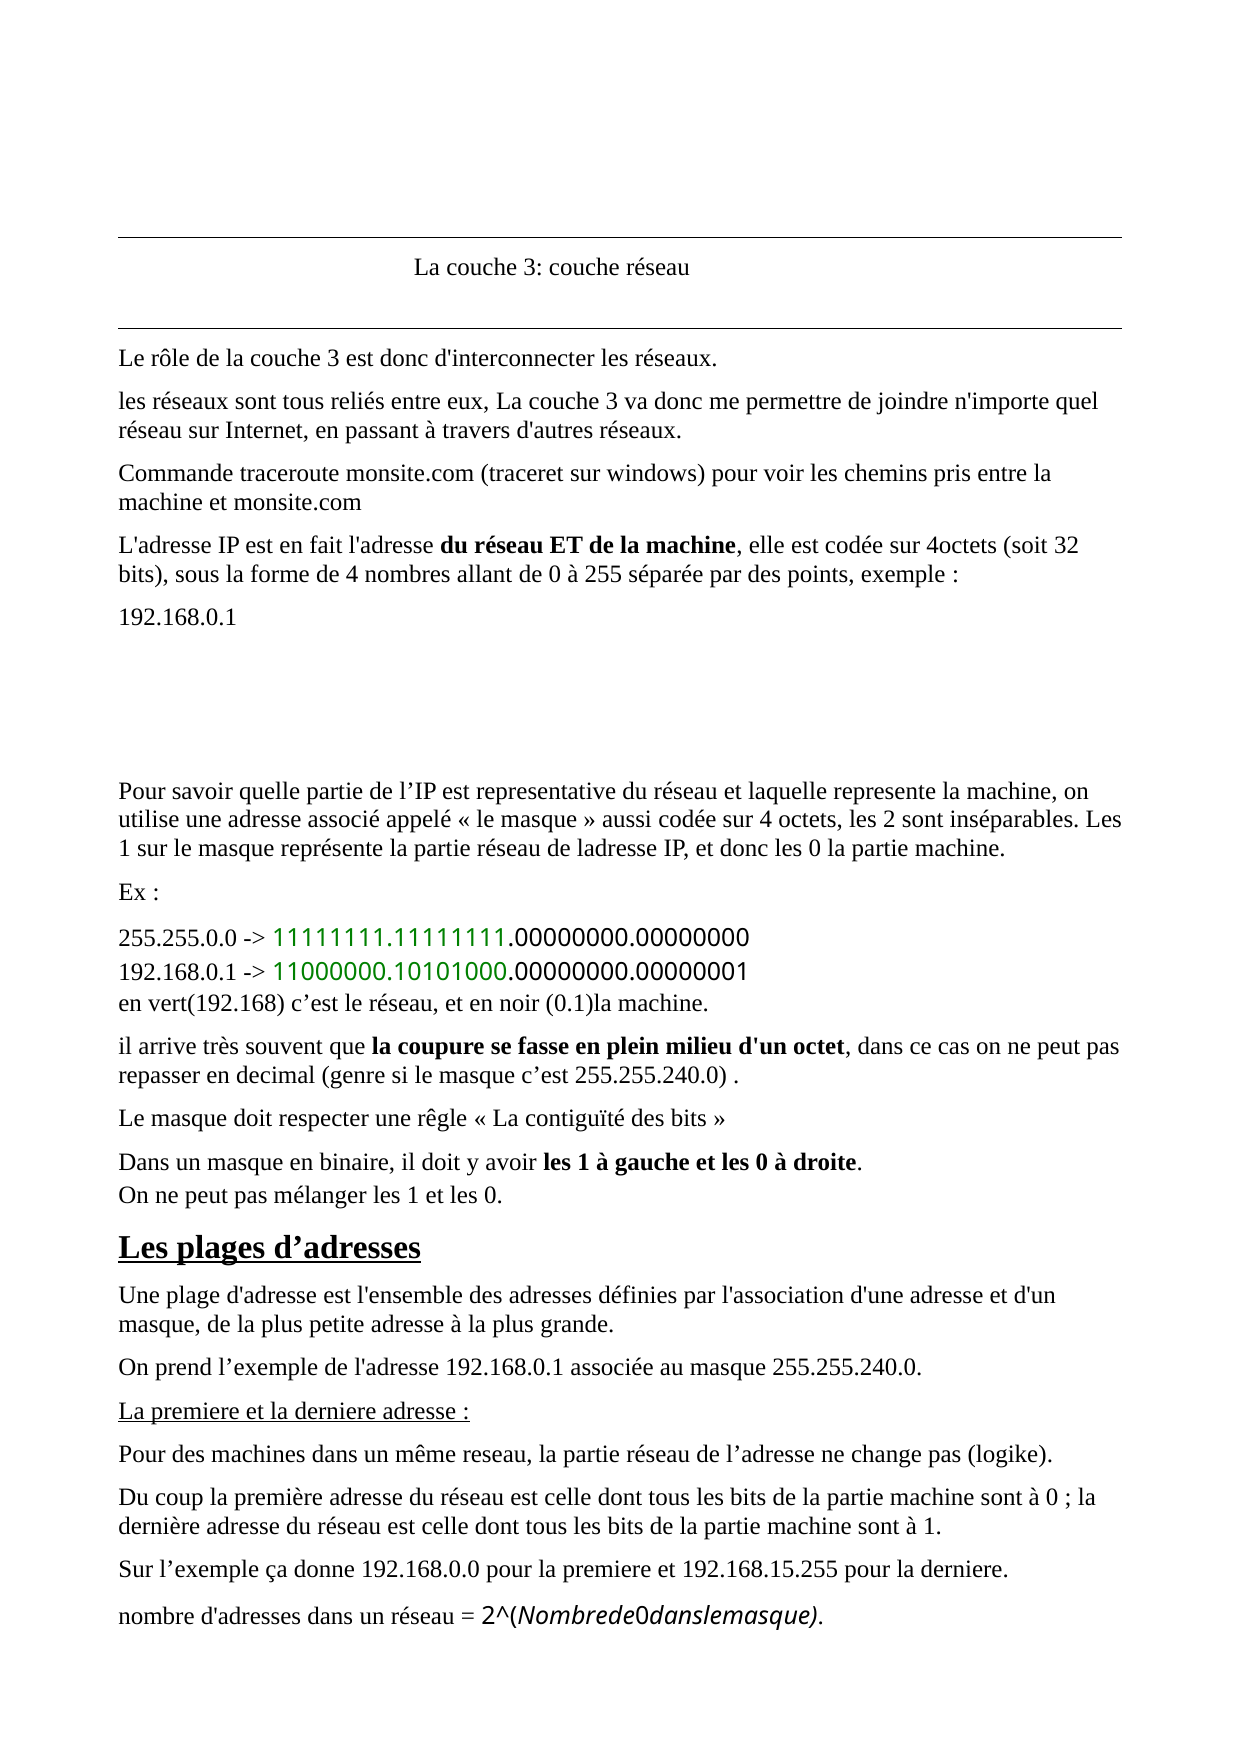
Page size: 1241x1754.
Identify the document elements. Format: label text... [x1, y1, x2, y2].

text nombre d'adresses dans un réseau = 2^(Nombrede0danslemasque). [118, 1598, 1122, 1632]
text les réseaux sont tous reliés entre eux, La couche 3 va donc me permettre de joindre n'importe quel réseau sur Internet, en passant à travers d'autres réseaux. [118, 386, 1122, 444]
text La premiere et la derniere adresse : [118, 1396, 1122, 1424]
text en vert(192.168) c’est le réseau, et en noir (0.1)la machine. [118, 988, 1122, 1017]
text Du coup la première adresse du réseau est celle dont tous les bits de la partie machine sont à 0 ; la dernière adresse du réseau est celle dont tous les bits de la partie machine sont à 1. [118, 1482, 1122, 1540]
text Pour savoir quelle partie de l’IP est representative du réseau et laquelle represente la machine, on utilise une adresse associé appelé « le masque » aussi codée sur 4 octets, les 2 sont inséparables. Les 1 sur le masque représente la partie réseau de ladresse IP, et donc les 0 la partie machine. [118, 776, 1122, 862]
text Le rôle de la couche 3 est donc d'interconnecter les réseaux. [118, 343, 1122, 372]
text La couche 3: couche réseau [118, 252, 1122, 281]
text Sur l’exemple ça donne 192.168.0.0 pour la premiere et 192.168.15.255 pour la derniere. [118, 1554, 1122, 1583]
text Dans un masque en binaire, il doit y avoir les 1 à gauche et les 0 à droite. On ne peut pas mélanger les 1 et les 0. [118, 1147, 1122, 1209]
text 192.168.0.1 [118, 602, 1122, 631]
text Les plages d’adresses [118, 1227, 1122, 1266]
text L'adresse IP est en fait l'adresse du réseau ET de la machine, elle est codée sur 4octets (soit 32 bits), sous la forme de 4 nombres allant de 0 à 255 séparée par des points, exemple : [118, 530, 1122, 588]
text Ex : [118, 877, 1122, 905]
text Commande traceroute monsite.com (traceret sur windows) pour voir les chemins pris entre la machine et monsite.com [118, 458, 1122, 516]
text On prend l’exemple de l'adresse 192.168.0.1 associée au masque 255.255.240.0. [118, 1352, 1122, 1381]
text Une plage d'adresse est l'ensemble des adresses définies par l'association d'une adresse et d'un masque, de la plus petite adresse à la plus grande. [118, 1280, 1122, 1338]
text Le masque doit respecter une rêgle « La contiguïté des bits » [118, 1103, 1122, 1132]
text 255.255.0.0 -> 11111111.11111111.00000000.00000000 192.168.0.1 -> 11000000.10101000.00000000.00000001 [118, 920, 1122, 988]
text Pour des machines dans un même reseau, la partie réseau de l’adresse ne change pas (logike). [118, 1439, 1122, 1468]
text il arrive très souvent que la coupure se fasse en plein milieu d'un octet, dans ce cas on ne peut pas repasser en decimal (genre si le masque c’est 255.255.240.0) . [118, 1031, 1122, 1089]
